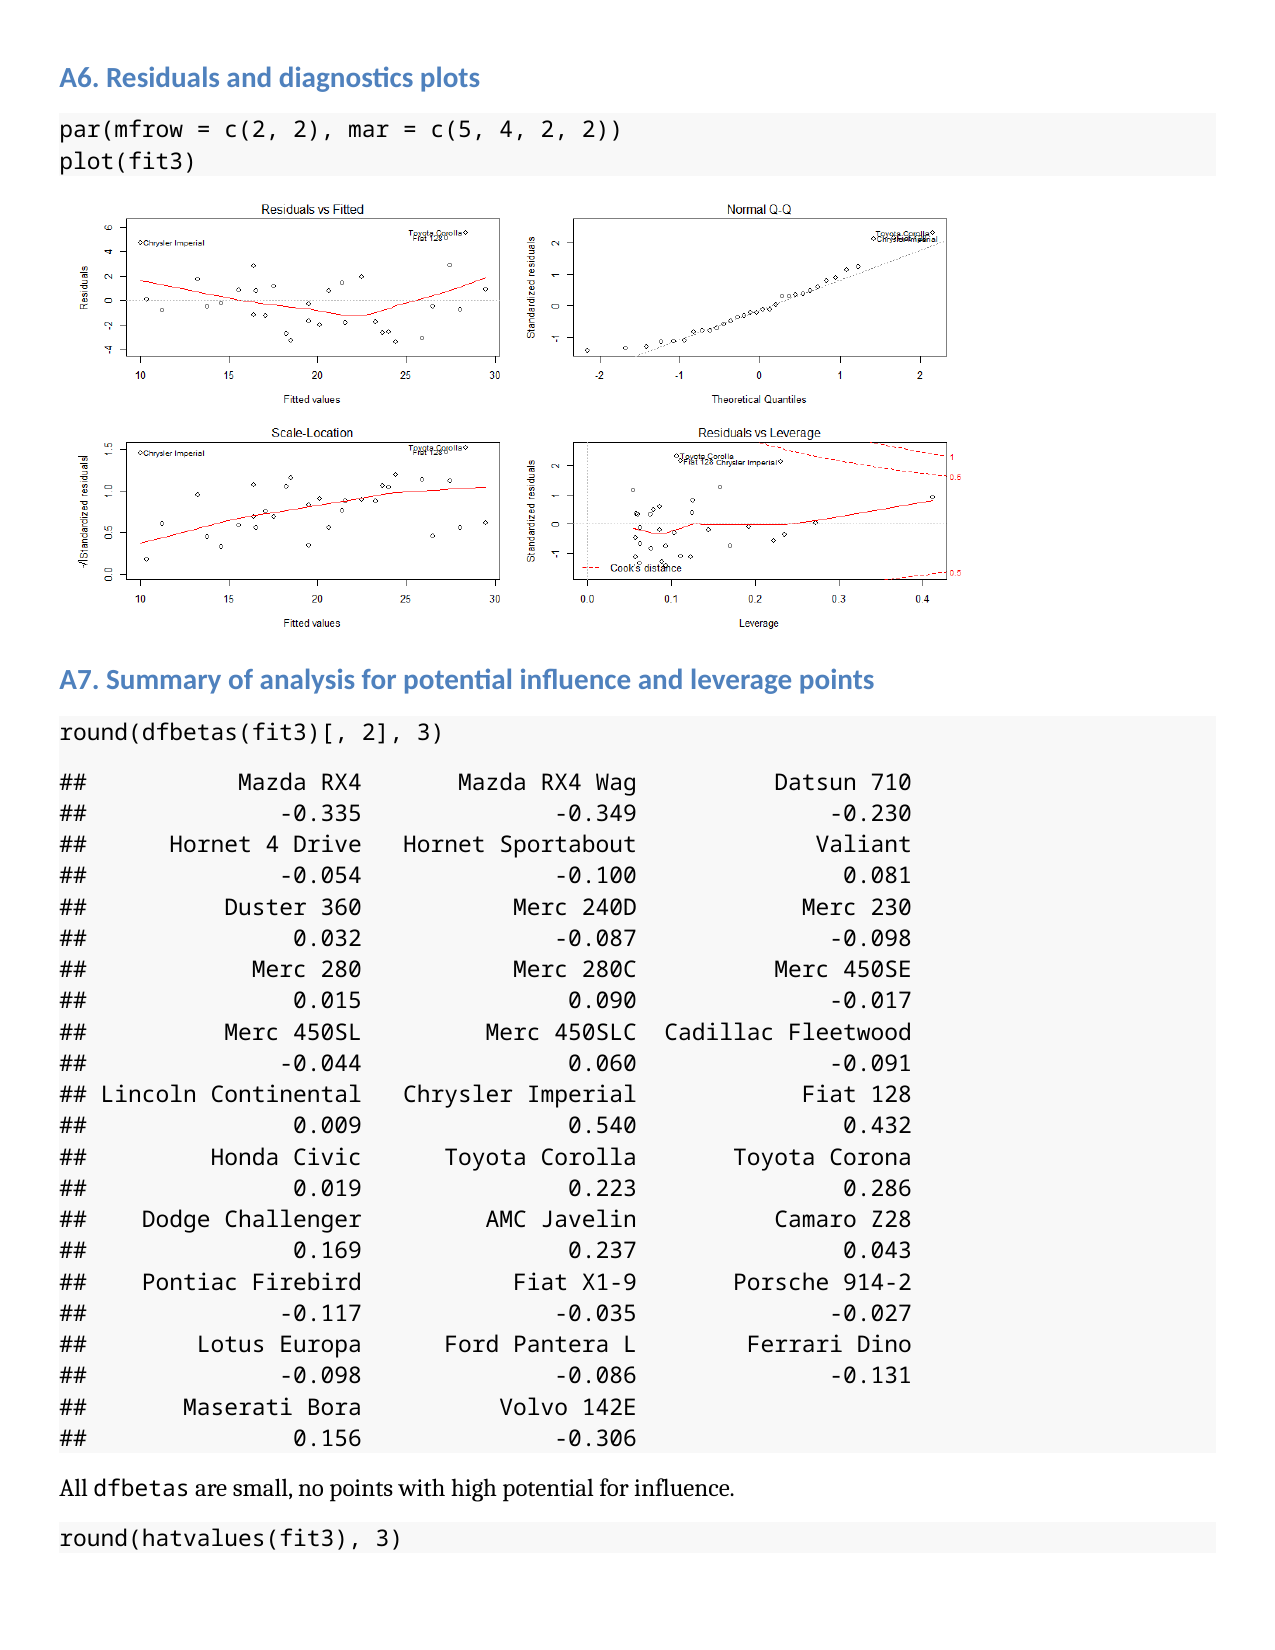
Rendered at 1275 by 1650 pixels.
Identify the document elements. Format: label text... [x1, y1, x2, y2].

text round(hatvalues(fit3), 3) [59, 1522, 1216, 1553]
text round(dfbetas(fit3)[, 2], 3) [59, 716, 1216, 747]
picture [77, 194, 971, 641]
text par(mfrow = c(2, 2), mar = c(5, 4, 2, 2)) plot(fit3) [59, 113, 1216, 176]
text ## Mazda RX4 Mazda RX4 Wag Datsun 710 ## -0.335 -0.349 -0.230 ## Hornet 4 Drive Hornet Sportabout Valiant ## -0.054 -0.100 0.081 ## Duster 360 Merc 240D Merc 230 ## 0.032 -0.087 -0.098 ## Merc 280 Merc 280C Merc 450SE ## 0.015 0.090 -0.017 ## Merc 450SL Merc 450SLC Cadillac Fleetwood ## -0.044 0.060 -0.091 ## Lincoln Continental Chrysler Imperial Fiat 128 ## 0.009 0.540 0.432 ## Honda Civic Toyota Corolla Toyota Corona ## 0.019 0.223 0.286 ## Dodge Challenger AMC Javelin Camaro Z28 ## 0.169 0.237 0.043 ## Pontiac Firebird Fiat X1-9 Porsche 914-2 ## -0.117 -0.035 -0.027 ## Lotus Europa Ford Pantera L Ferrari Dino ## -0.098 -0.086 -0.131 ## Maserati Bora Volvo 142E ## 0.156 -0.306 [59, 766, 1216, 1453]
subtitle A7. Summary of analysis for potential influence and leverage points [59, 661, 1216, 697]
text All dfbetas are small, no points with high potential for influence. [59, 1472, 1216, 1503]
subtitle A6. Residuals and diagnostics plots [59, 59, 1216, 95]
